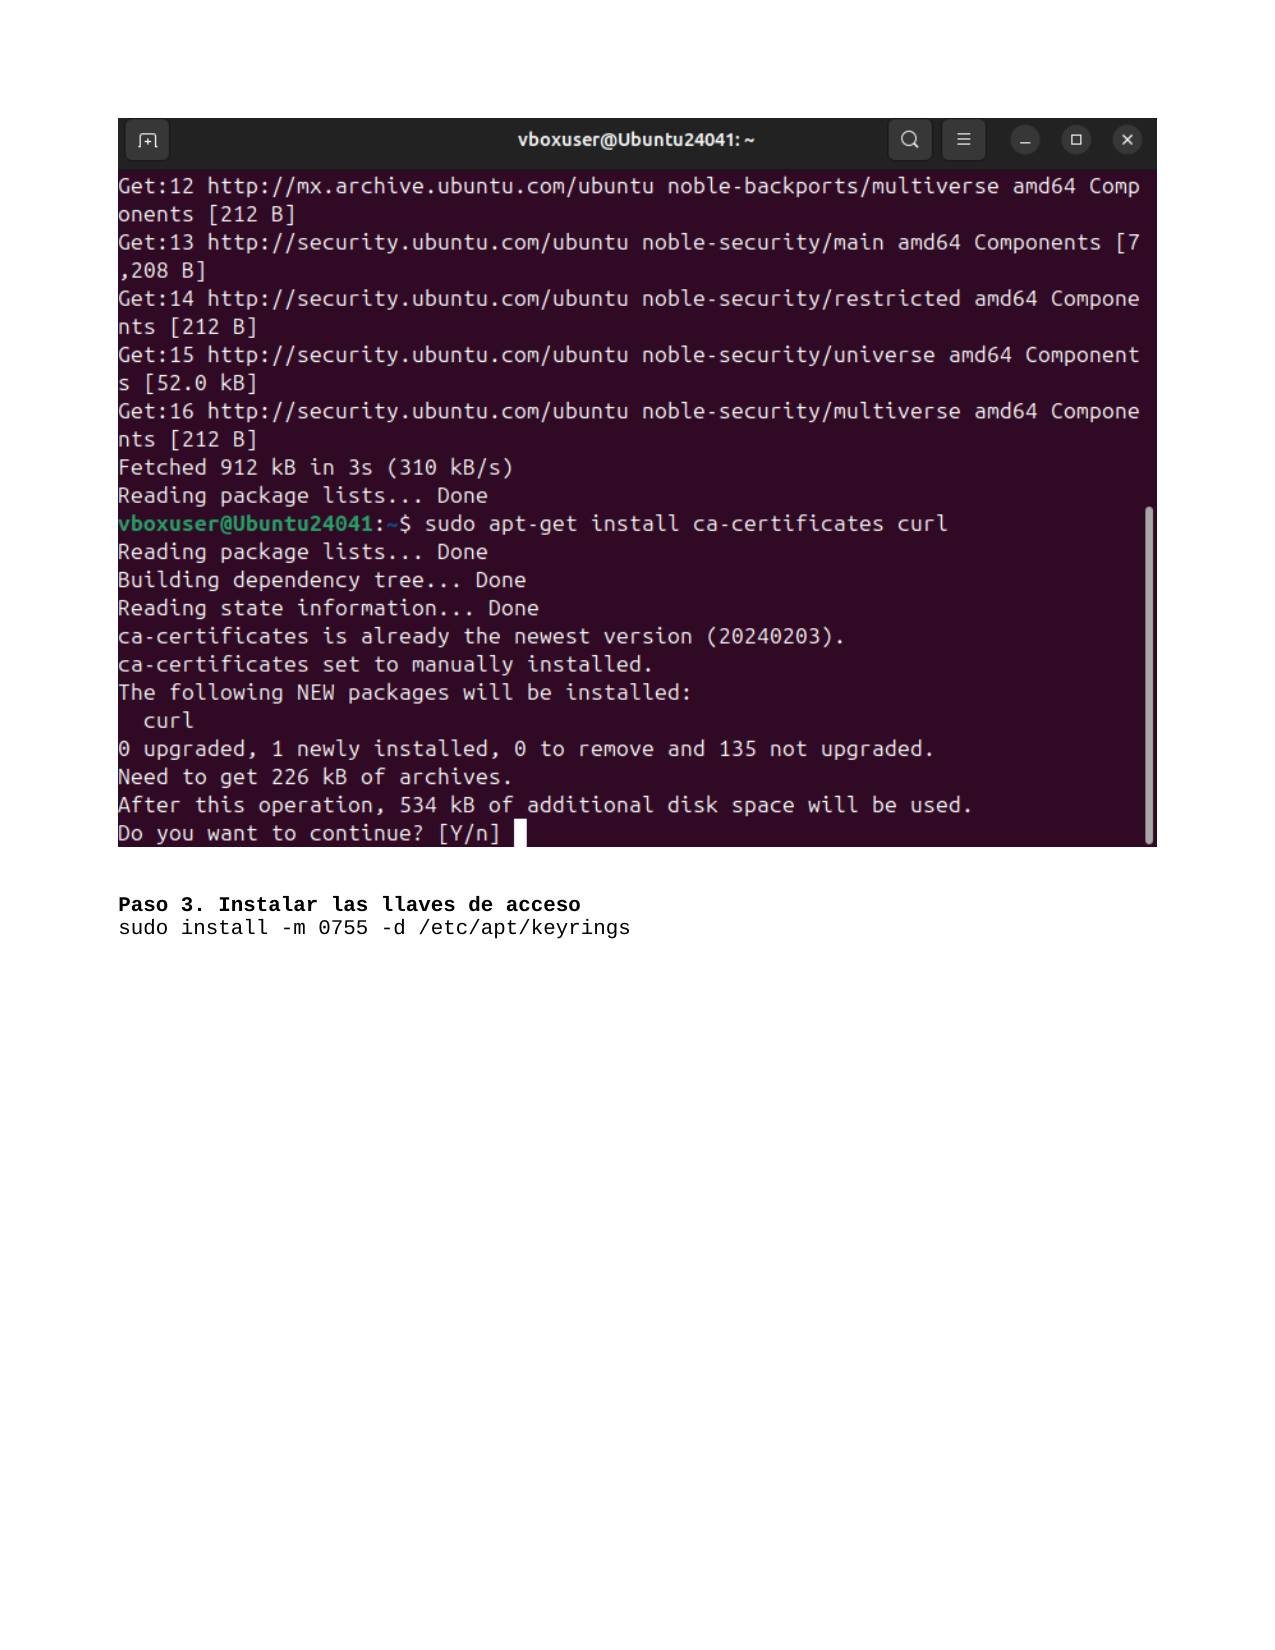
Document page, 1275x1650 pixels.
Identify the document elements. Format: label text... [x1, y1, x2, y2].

picture [118, 118, 1157, 847]
text sudo install -m 0755 -d /etc/apt/keyrings [118, 917, 1157, 941]
text Paso 3. Instalar las llaves de acceso [118, 894, 1157, 917]
